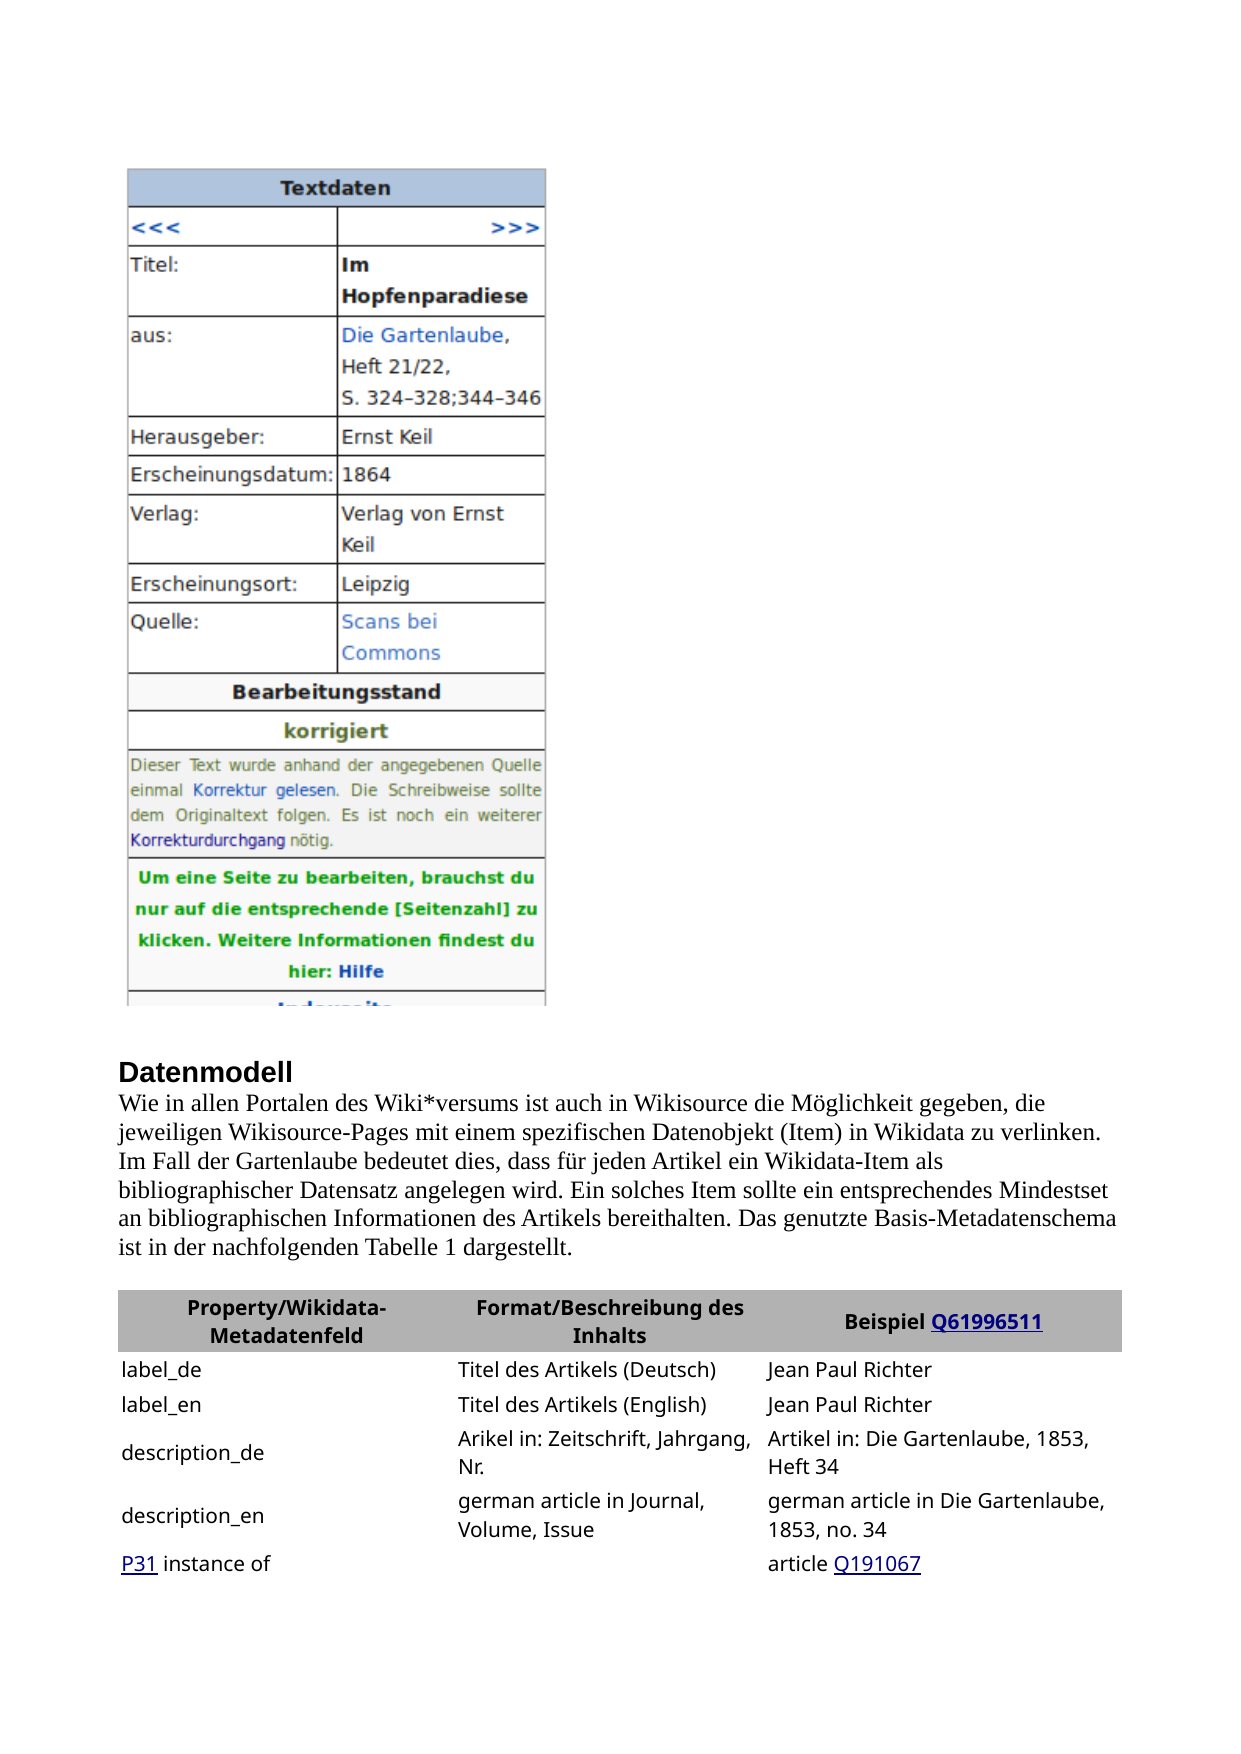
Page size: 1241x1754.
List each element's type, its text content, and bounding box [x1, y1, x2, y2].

table_cell german article in Journal, Volume, Issue [455, 1484, 765, 1546]
table_cell Arikel in: Zeitschrift, Jahrgang, Nr. [455, 1421, 765, 1484]
table_cell Jean Paul Richter [765, 1387, 1122, 1421]
text Wie in allen Portalen des Wiki*versums ist auch in Wikisource die Möglichkeit gegeben, die jeweiligen Wikisource-Pages mit einem spezifischen Datenobjekt (Item) in Wikidata zu verlinken. Im Fall der Gartenlaube bedeutet dies, dass für jeden Artikel ein Wikidata-Item als bibliographischer Datensatz angelegen wird. Ein solches Item sollte ein entsprechendes Mindestset an bibliographischen Informationen des Artikels bereithalten. Das genutzte Basis-Metadatenschema ist in der nachfolgenden Tabelle 1 dargestellt. [118, 1088, 1122, 1261]
table_cell Artikel in: Die Gartenlaube, 1853, Heft 34 [765, 1421, 1122, 1484]
table_header Beispiel Q61996511 [765, 1290, 1122, 1352]
subtitle Datenmodell [118, 1055, 1122, 1088]
table_cell description_en [118, 1484, 455, 1546]
table_cell german article in Die Gartenlaube, 1853, no. 34 [765, 1484, 1122, 1546]
table_cell label_en [118, 1387, 455, 1421]
table_header Format/Beschreibung des Inhalts [455, 1290, 765, 1352]
table_header Property/Wikidata-Metadatenfeld [118, 1290, 455, 1352]
table_cell Titel des Artikels (English) [455, 1387, 765, 1421]
text Abbildung 1: Infobox des Gartenlaubeartikels "Im Hopfenparadiese" [118, 131, 559, 153]
table_cell Titel des Artikels (Deutsch) [455, 1353, 765, 1387]
table_cell description_de [118, 1421, 455, 1484]
table_cell label_de [118, 1353, 455, 1387]
table_cell [455, 1546, 765, 1581]
table_cell P31 instance of [118, 1546, 455, 1581]
table_cell article Q191067 [765, 1546, 1122, 1581]
table_cell Jean Paul Richter [765, 1353, 1122, 1387]
